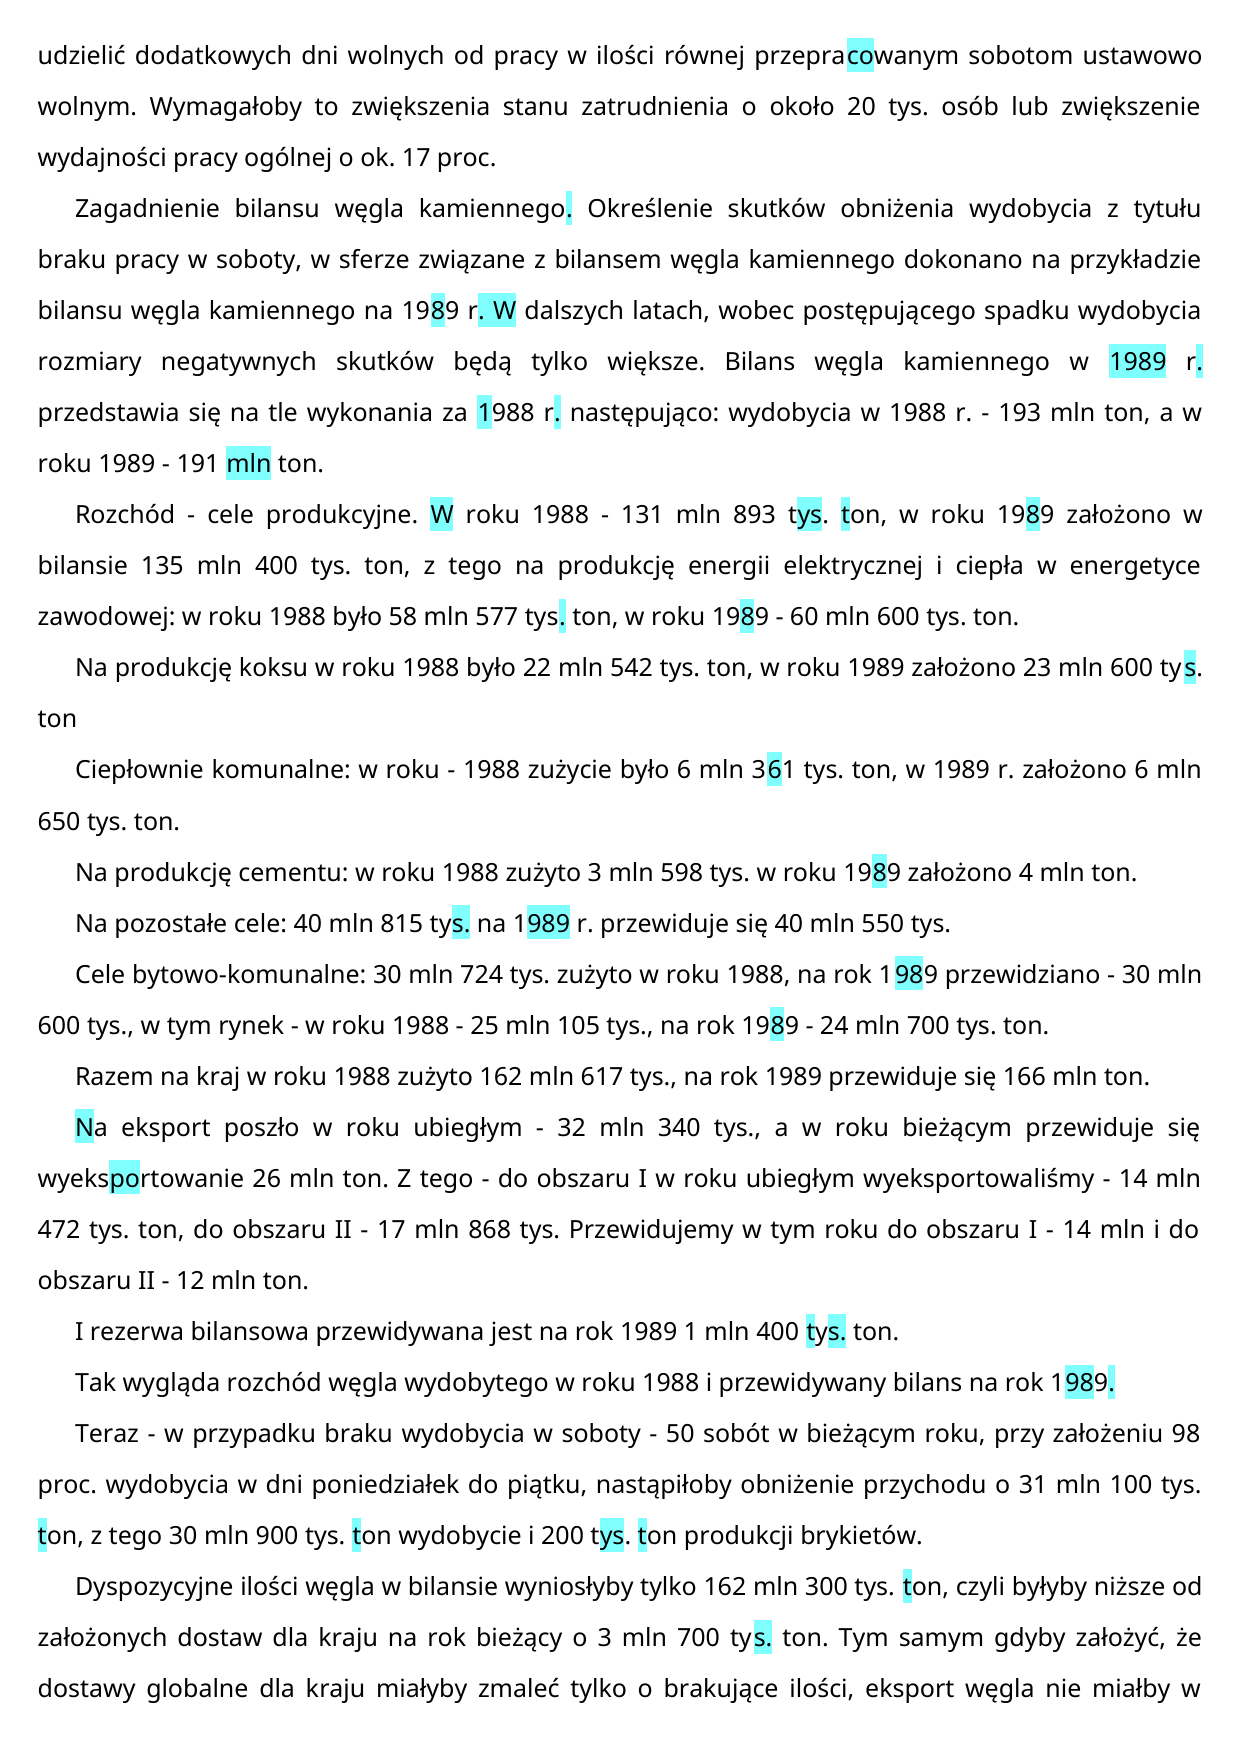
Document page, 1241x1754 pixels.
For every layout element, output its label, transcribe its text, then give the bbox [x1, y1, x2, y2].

text Na produkcję cementu: w roku 1988 zużyto 3 mln 598 tys. w roku 1989 założono 4 mln ton. [37, 854, 1203, 888]
text Ciepłownie komunalne: w roku - 1988 zużycie było 6 mln 361 tys. ton, w 1989 r. założono 6 mln 650 tys. ton. [37, 752, 1203, 837]
text udzielić dodatkowych dni wolnych od pracy w ilości równej przepracowanym sobotom ustawowo wolnym. Wymagałoby to zwiększenia stanu zatrudnienia o około 20 tys. osób lub zwiększenie wydajności pracy ogólnej o ok. 17 proc. [37, 37, 1203, 174]
text Tak wygląda rozchód węgla wydobytego w roku 1988 i przewidywany bilans na rok 1989. [37, 1364, 1203, 1399]
text Teraz - w przypadku braku wydobycia w soboty - 50 sobót w bieżącym roku, przy założeniu 98 proc. wydobycia w dni poniedziałek do piątku, nastąpiłoby obniżenie przychodu o 31 mln 100 tys. ton, z tego 30 mln 900 tys. ton wydobycie i 200 tys. ton produkcji brykietów. [37, 1416, 1203, 1552]
text Zagadnienie bilansu węgla kamiennego. Określenie skutków obniżenia wydobycia z tytułu braku pracy w soboty, w sferze związane z bilansem węgla kamiennego dokonano na przykładzie bilansu węgla kamiennego na 1989 r. W dalszych latach, wobec postępującego spadku wydobycia rozmiary negatywnych skutków będą tylko większe. Bilans węgla kamiennego w 1989 r. przedstawia się na tle wykonania za 1988 r. następująco: wydobycia w 1988 r. - 193 mln ton, a w roku 1989 - 191 mln ton. [37, 191, 1203, 480]
text Na produkcję koksu w roku 1988 było 22 mln 542 tys. ton, w roku 1989 założono 23 mln 600 tys. ton [37, 650, 1203, 735]
text I rezerwa bilansowa przewidywana jest na rok 1989 1 mln 400 tys. ton. [37, 1313, 1203, 1348]
text Dyspozycyjne ilości węgla w bilansie wyniosłyby tylko 162 mln 300 tys. ton, czyli byłyby niższe od założonych dostaw dla kraju na rok bieżący o 3 mln 700 tys. ton. Tym samym gdyby założyć, że dostawy globalne dla kraju miałyby zmaleć tylko o brakujące ilości, eksport węgla nie miałby w [37, 1569, 1203, 1705]
text Razem na kraj w roku 1988 zużyto 162 mln 617 tys., na rok 1989 przewiduje się 166 mln ton. [37, 1058, 1203, 1092]
text Rozchód - cele produkcyjne. W roku 1988 - 131 mln 893 tys. ton, w roku 1989 założono w bilansie 135 mln 400 tys. ton, z tego na produkcję energii elektrycznej i ciepła w energetyce zawodowej: w roku 1988 było 58 mln 577 tys. ton, w roku 1989 - 60 mln 600 tys. ton. [37, 497, 1203, 633]
text Na pozostałe cele: 40 mln 815 tys. na 1989 r. przewiduje się 40 mln 550 tys. [37, 905, 1203, 939]
text Cele bytowo-komunalne: 30 mln 724 tys. zużyto w roku 1988, na rok 1989 przewidziano - 30 mln 600 tys., w tym rynek - w roku 1988 - 25 mln 105 tys., na rok 1989 - 24 mln 700 tys. ton. [37, 956, 1203, 1041]
text Na eksport poszło w roku ubiegłym - 32 mln 340 tys., a w roku bieżącym przewiduje się wyeksportowanie 26 mln ton. Z tego - do obszaru I w roku ubiegłym wyeksportowaliśmy - 14 mln 472 tys. ton, do obszaru II - 17 mln 868 tys. Przewidujemy w tym roku do obszaru I - 14 mln i do obszaru II - 12 mln ton. [37, 1109, 1203, 1297]
